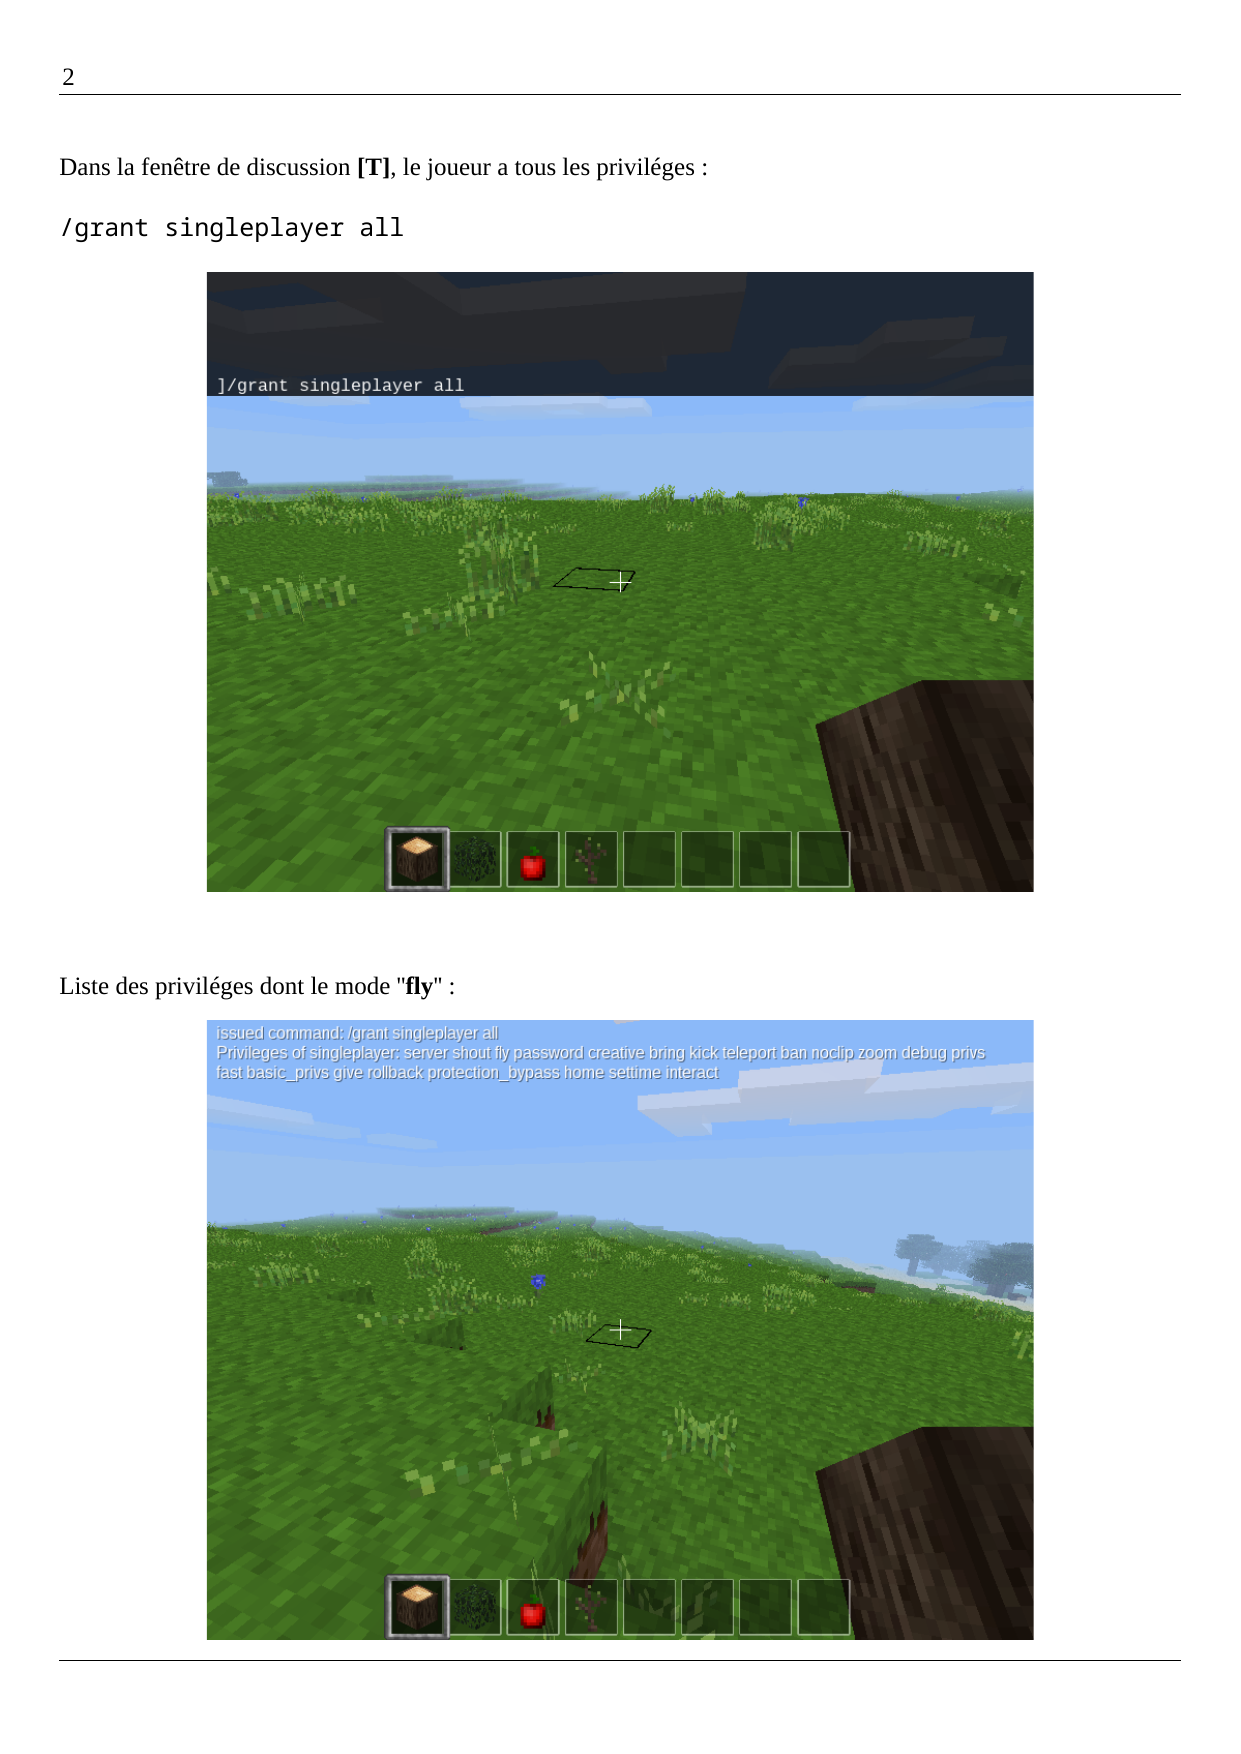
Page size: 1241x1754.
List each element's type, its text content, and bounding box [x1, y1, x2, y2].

text /grant singleplayer all [59, 209, 1181, 243]
text Liste des priviléges dont le mode ''fly'' : [59, 971, 1181, 999]
picture [206, 1020, 1034, 1640]
picture [206, 272, 1034, 892]
text Dans la fenêtre de discussion [T], le joueur a tous les priviléges : [59, 152, 1181, 181]
